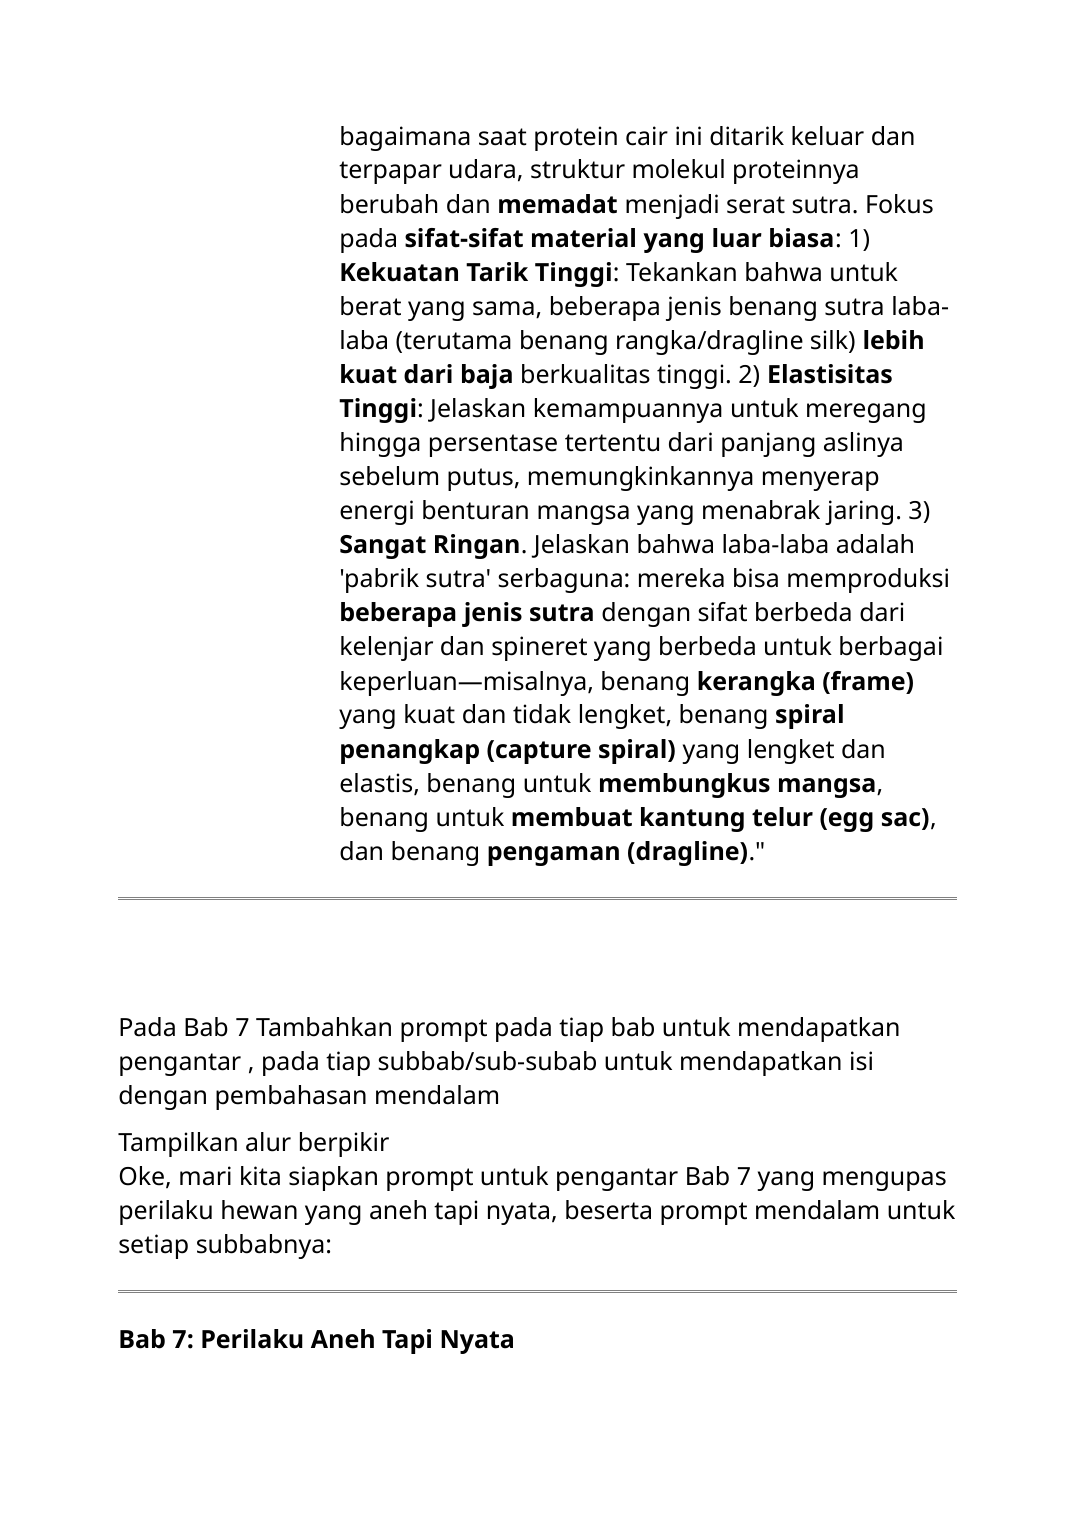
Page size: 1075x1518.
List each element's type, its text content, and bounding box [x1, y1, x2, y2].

text Oke, mari kita siapkan prompt untuk pengantar Bab 7 yang mengupas perilaku hewan yang aneh tapi nyata, beserta prompt mendalam untuk setiap subbabnya: [118, 1158, 957, 1260]
text Bab 7: Perilaku Aneh Tapi Nyata [118, 1322, 957, 1356]
list bagaimana saat protein cair ini ditarik keluar dan terpapar udara, struktur molekul proteinnya berubah dan memadat menjadi serat sutra. Fokus pada sifat-sifat material yang luar biasa: 1) Kekuatan Tarik Tinggi: Tekankan bahwa untuk berat yang sama, beberapa jenis benang sutra laba-laba (terutama benang rangka/dragline silk) lebih kuat dari baja berkualitas tinggi. 2) Elastisitas Tinggi: Jelaskan kemampuannya untuk meregang hingga persentase tertentu dari panjang aslinya sebelum putus, memungkinkannya menyerap energi benturan mangsa yang menabrak jaring. 3) Sangat Ringan. Jelaskan bahwa laba-laba adalah 'pabrik sutra' serbaguna: mereka bisa memproduksi beberapa jenis sutra dengan sifat berbeda dari kelenjar dan spineret yang berbeda untuk berbagai keperluan—misalnya, benang kerangka (frame) yang kuat dan tidak lengket, benang spiral penangkap (capture spiral) yang lengket dan elastis, benang untuk membungkus mangsa, benang untuk membuat kantung telur (egg sac), dan benang pengaman (dragline)." [309, 118, 957, 867]
text Pada Bab 7 Tambahkan prompt pada tiap bab untuk mendapatkan pengantar , pada tiap subbab/sub-subab untuk mendapatkan isi dengan pembahasan mendalam [118, 1009, 957, 1112]
text Tampilkan alur berpikir [118, 1124, 957, 1158]
